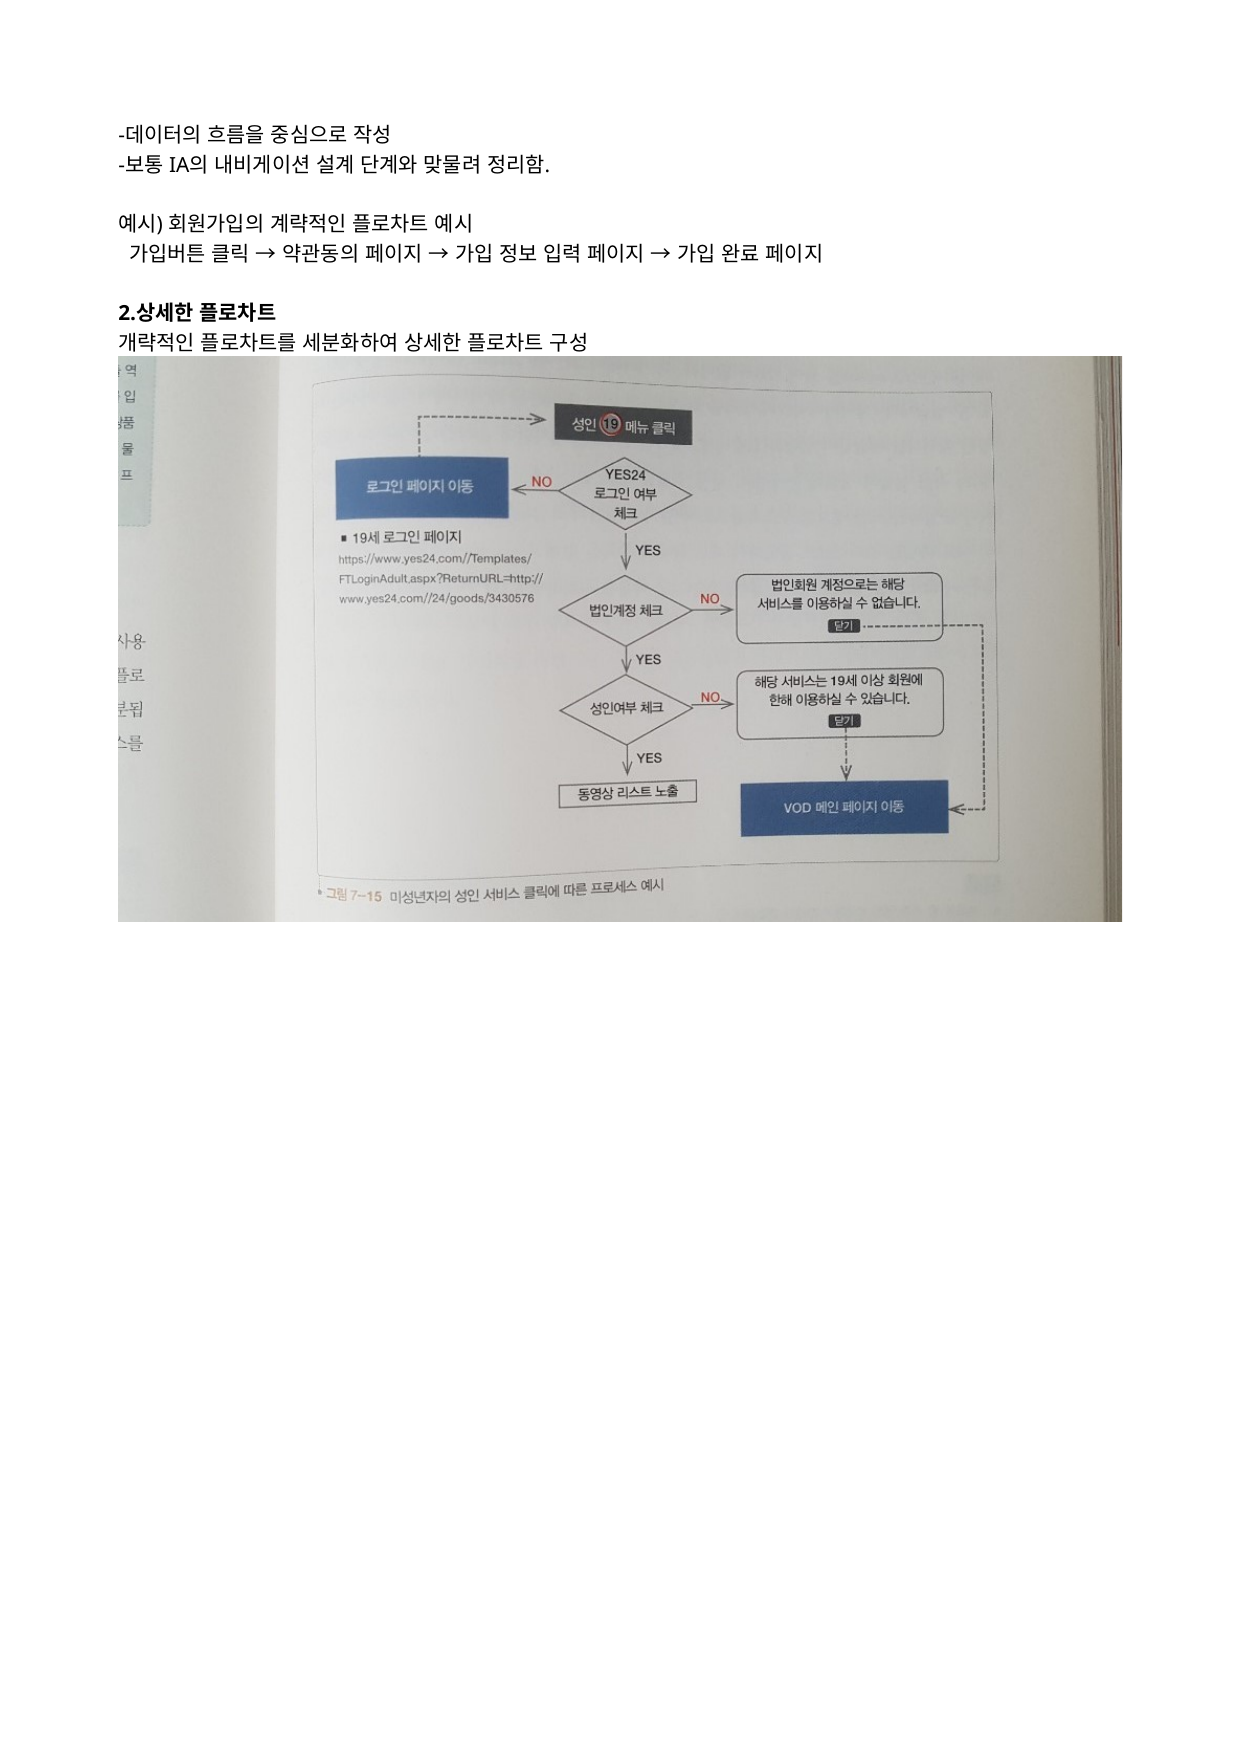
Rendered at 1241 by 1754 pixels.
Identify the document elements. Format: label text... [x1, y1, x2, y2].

text -보통 IA의 내비게이션 설계 단계와 맞물려 정리함. [118, 148, 1122, 179]
text -데이터의 흐름을 중심으로 작성 [118, 118, 1122, 148]
text 개략적인 플로차트를 세분화하여 상세한 플로차트 구성 [118, 327, 1122, 356]
text 2.상세한 플로차트 [118, 296, 1122, 327]
text 예시) 회원가입의 계략적인 플로차트 예시 [118, 207, 1122, 237]
text 가입버튼 클릭 → 약관동의 페이지 → 가입 정보 입력 페이지 → 가입 완료 페이지 [118, 237, 1122, 268]
